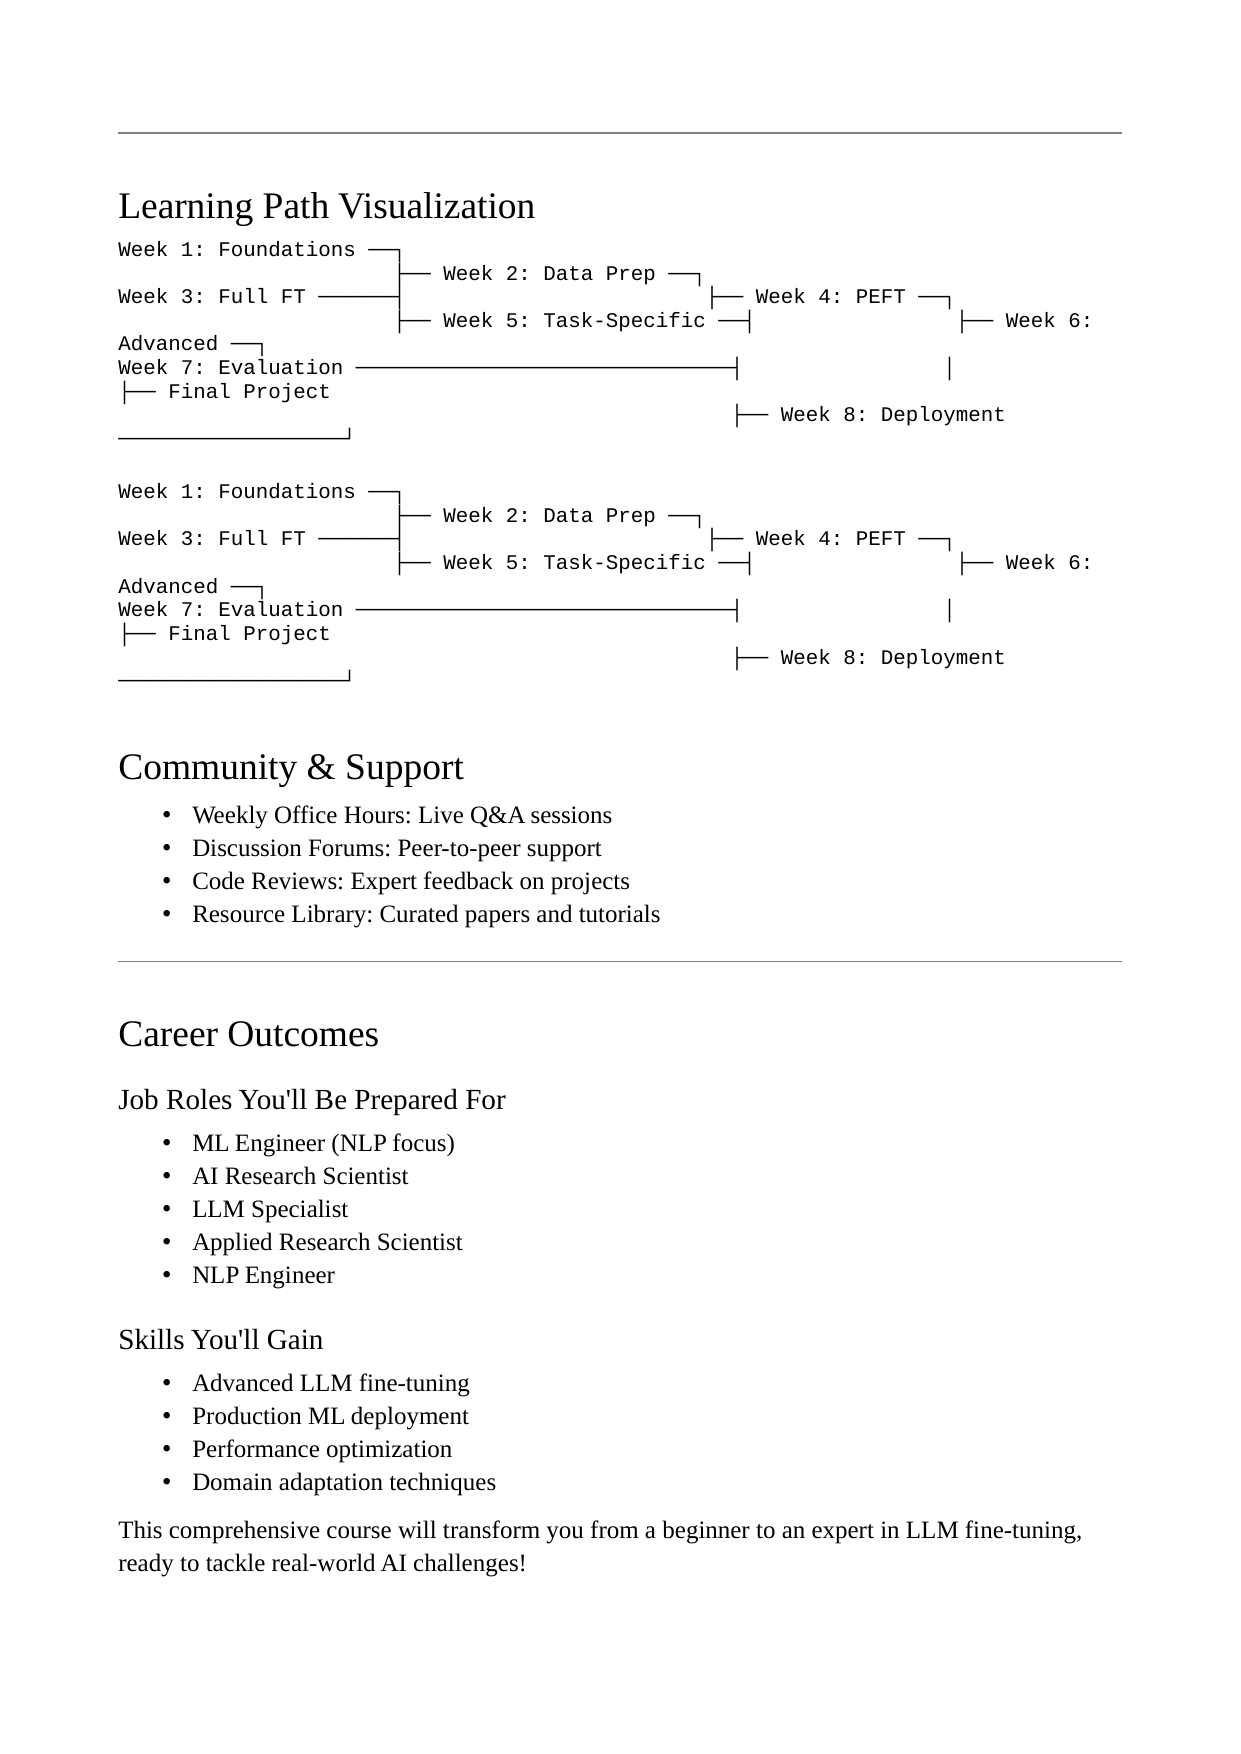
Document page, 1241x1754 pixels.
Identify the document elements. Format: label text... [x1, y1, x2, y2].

subtitle Learning Path Visualization [118, 183, 1122, 226]
list Weekly Office Hours: Live Q&A sessions [162, 800, 1122, 829]
text ├── Week 2: Data Prep ──┐ [118, 505, 399, 528]
text ├── Week 5: Task-Specific ──┤ ├── Week 6: Advanced ──┐ [118, 310, 1122, 357]
text Week 3: Full FT ──────┤ ├── Week 4: PEFT ──┐ [118, 528, 1122, 552]
text ├── Week 5: Task-Specific ──┤ ├── Week 6: Advanced ──┐ [118, 552, 1122, 599]
text ├── Week 8: Deployment ──────────────────┘ [118, 404, 1122, 452]
list Production ML deployment [162, 1401, 1122, 1430]
list LLM Specialist [162, 1194, 1122, 1223]
text Week 1: Foundations ──┐ [118, 481, 1122, 505]
list AI Research Scientist [162, 1161, 1122, 1190]
subtitle Skills You'll Gain [118, 1322, 1122, 1356]
text Week 3: Full FT ──────┤ ├── Week 4: PEFT ──┐ [118, 286, 1122, 310]
list Domain adaptation techniques [162, 1467, 1122, 1496]
list Applied Research Scientist [162, 1227, 1122, 1256]
list Code Reviews: Expert feedback on projects [162, 866, 1122, 895]
text This comprehensive course will transform you from a beginner to an expert in LLM fine-tuning, ready to tackle real-world AI challenges! [118, 1515, 1122, 1577]
list Performance optimization [162, 1434, 1122, 1463]
subtitle Community & Support [118, 744, 1122, 787]
subtitle Job Roles You'll Be Prepared For [118, 1082, 1122, 1115]
subtitle Career Outcomes [118, 1012, 1122, 1055]
list Resource Library: Curated papers and tutorials [162, 899, 1122, 928]
text Week 7: Evaluation ──────────────────────────────┤ │ ├── Final Project [118, 599, 1122, 647]
text Week 7: Evaluation ──────────────────────────────┤ │ ├── Final Project [118, 357, 1122, 404]
text ├── Week 2: Data Prep ──┐ [118, 262, 1122, 286]
list Advanced LLM fine-tuning [162, 1368, 1122, 1397]
list NLP Engineer [162, 1260, 1122, 1289]
list ML Engineer (NLP focus) [162, 1128, 1122, 1157]
text ├── Week 8: Deployment ──────────────────┘ [118, 647, 1122, 694]
text ├── Week 2: Data Prep ──┐ [400, 505, 1122, 528]
text Week 1: Foundations ──┐ [118, 239, 1122, 262]
list Discussion Forums: Peer-to-peer support [162, 833, 1122, 862]
